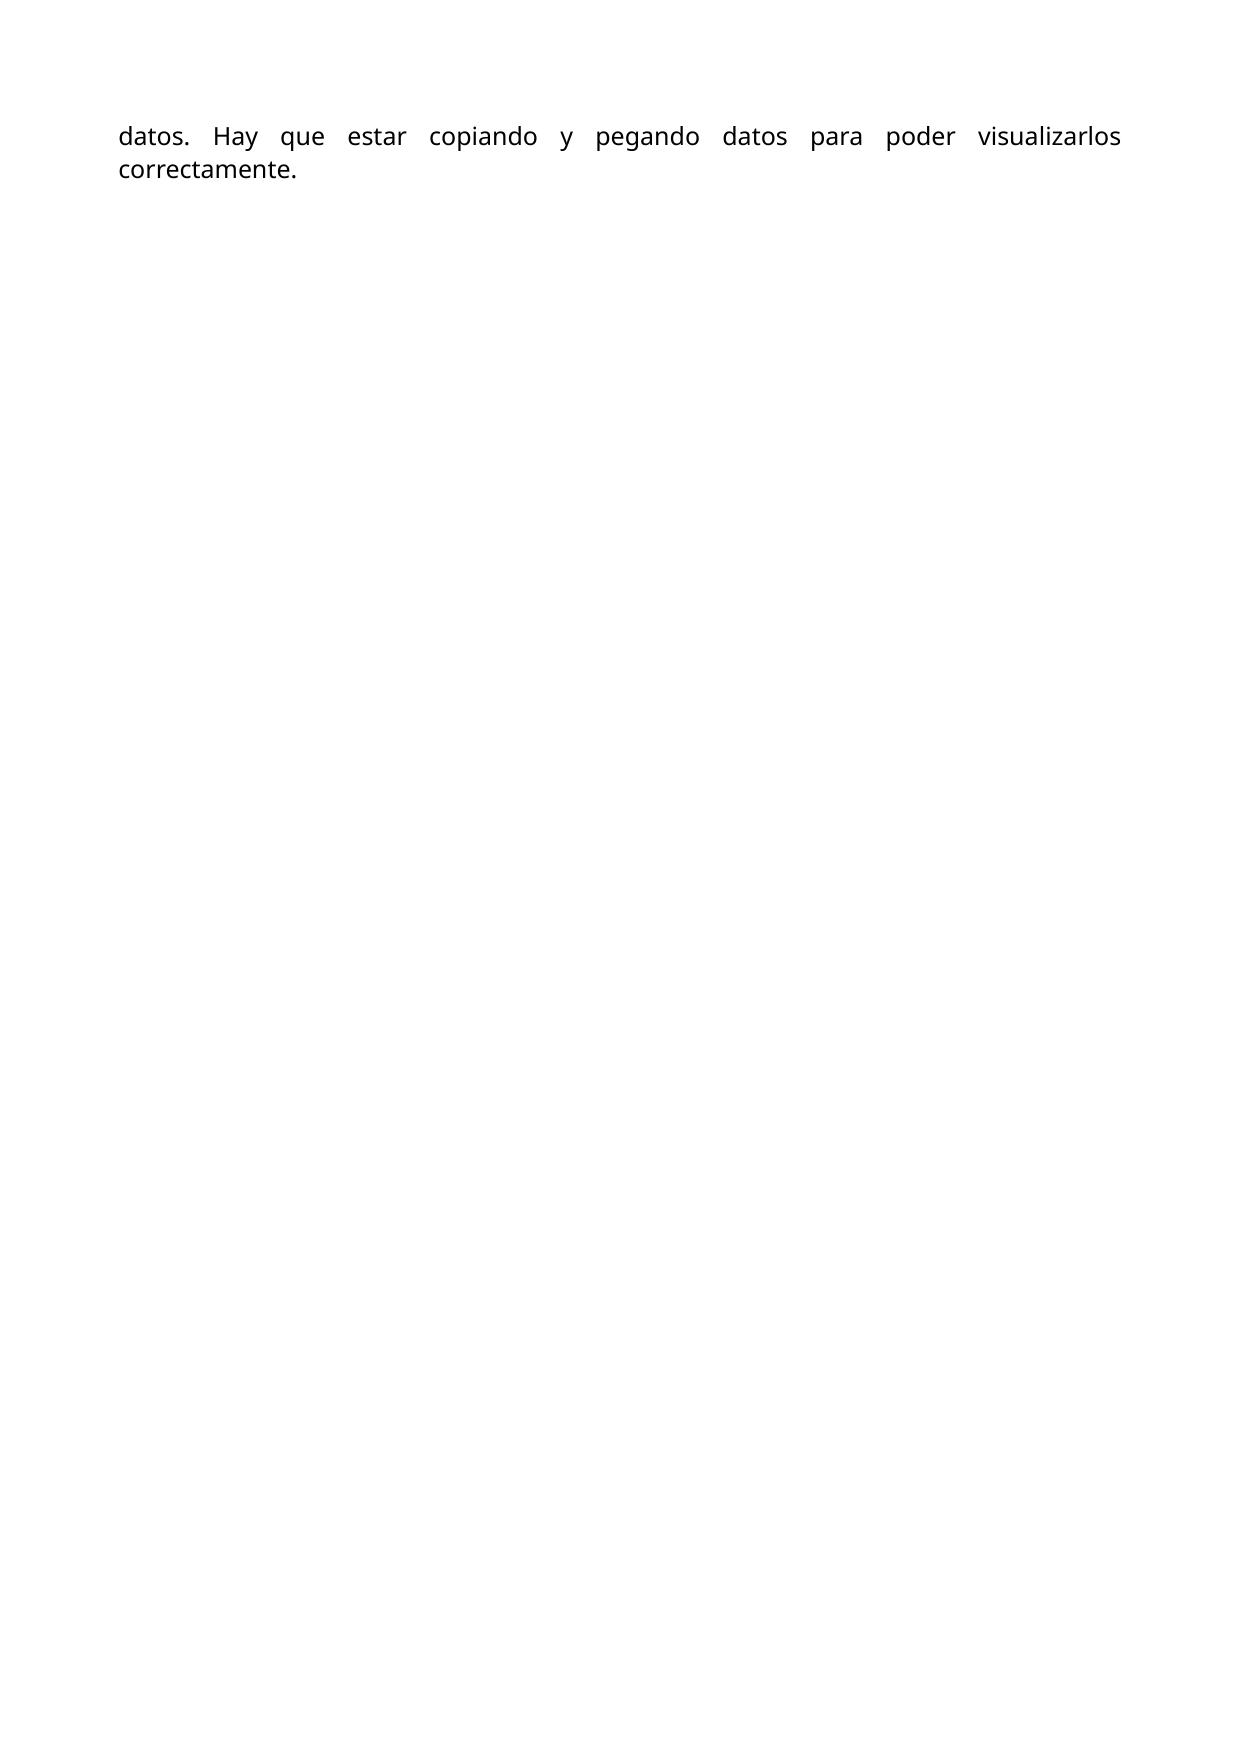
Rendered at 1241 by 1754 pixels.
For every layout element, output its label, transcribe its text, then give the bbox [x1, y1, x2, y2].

text datos. Hay que estar copiando y pegando datos para poder visualizarlos correctamente. [118, 118, 1122, 186]
